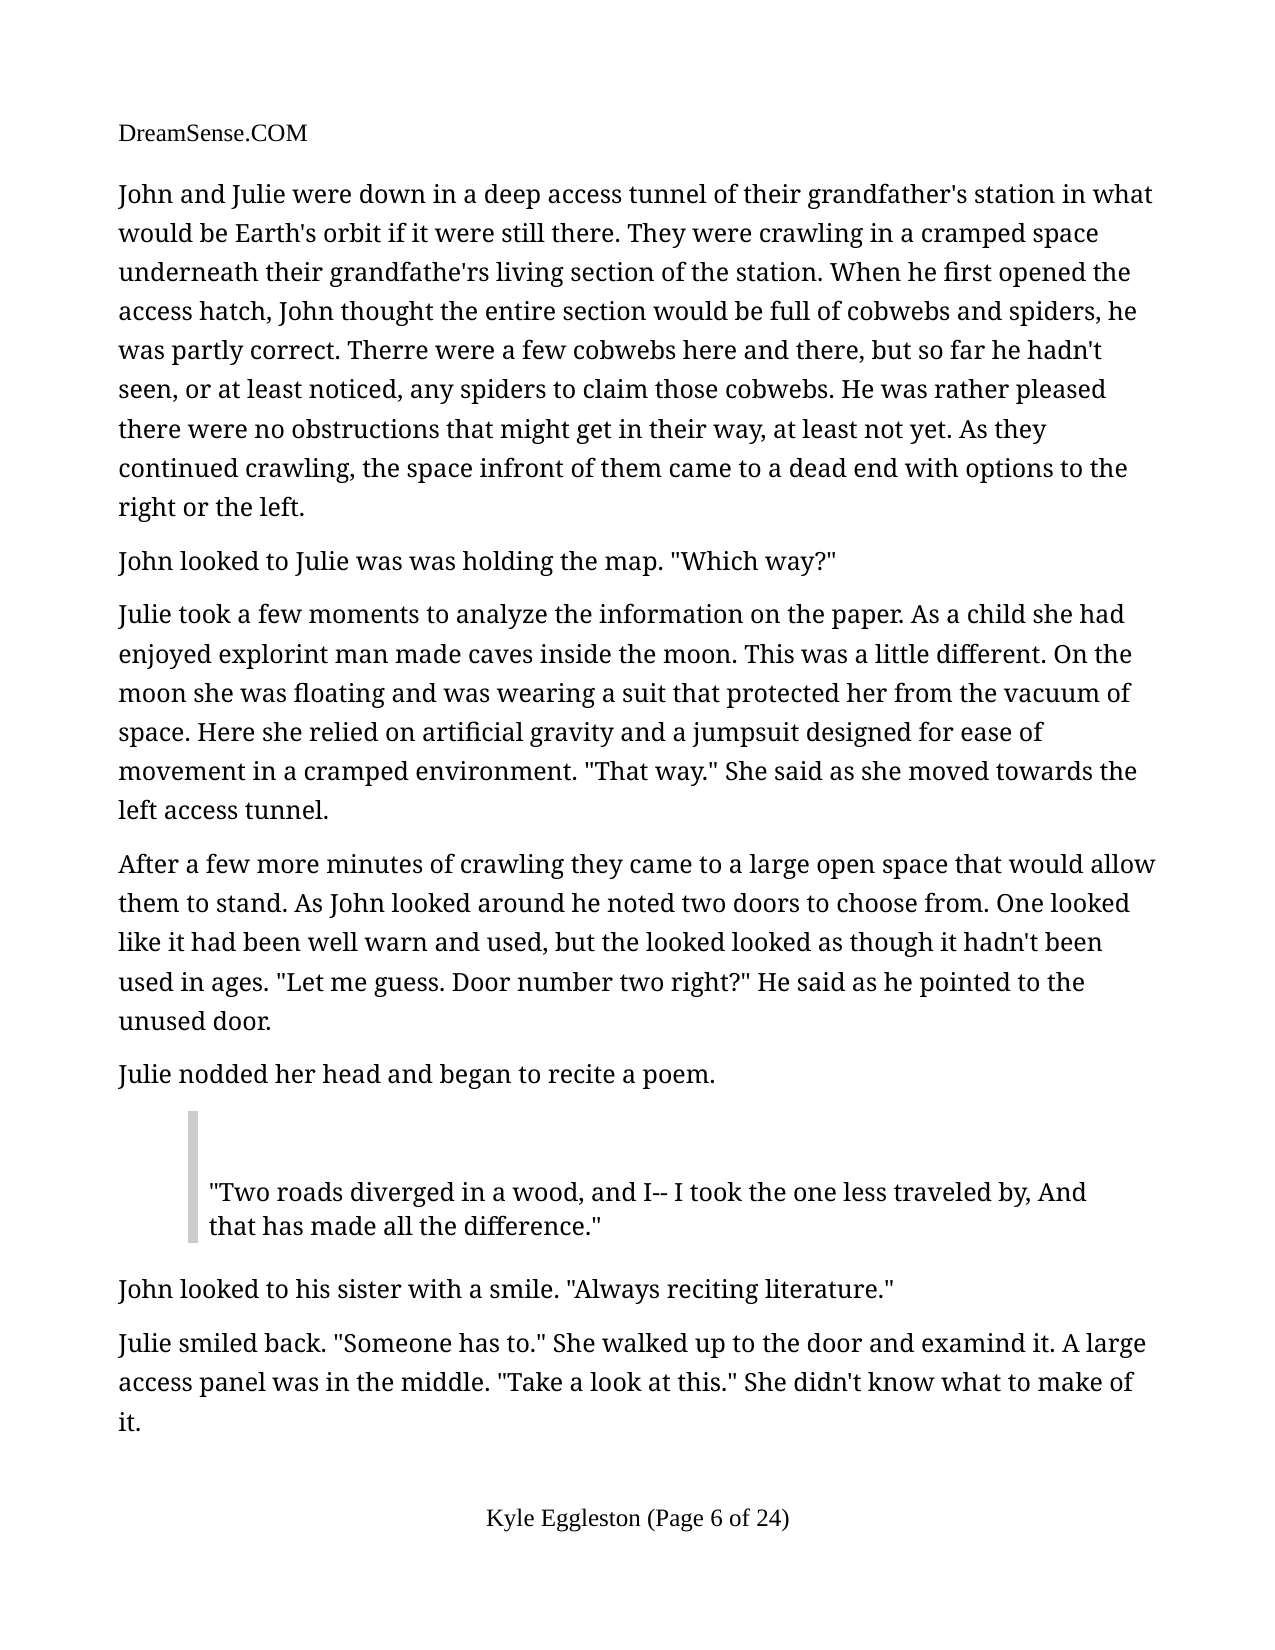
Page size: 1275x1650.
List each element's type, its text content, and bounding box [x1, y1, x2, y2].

text Julie nodded her head and began to recite a poem. [118, 1057, 1157, 1091]
text John looked to his sister with a smile. "Always reciting literature." [118, 1272, 1157, 1306]
text John looked to Julie was was holding the map. "Which way?" [118, 543, 1157, 577]
text Julie smiled back. "Someone has to." She walked up to the door and examind it. A large access panel was in the middle. "Take a look at this." She didn't know what to make of it. [118, 1326, 1157, 1438]
text "Two roads diverged in a wood, and I-- I took the one less traveled by, And that has made all the difference." [198, 1174, 1087, 1243]
text Julie took a few moments to analyze the information on the paper. As a child she had enjoyed explorint man made caves inside the moon. This was a little different. On the moon she was floating and was wearing a suit that protected her from the vacuum of space. Here she relied on artificial gravity and a jumpsuit designed for ease of movement in a cramped environment. "That way." She said as she moved towards the left access tunnel. [118, 597, 1157, 827]
text After a few more minutes of crawling they came to a large open space that would allow them to stand. As John looked around he noted two doors to choose from. One looked like it had been well warn and used, but the looked looked as though it hadn't been used in ages. "Let me guess. Door number two right?" He said as he pointed to the unused door. [118, 847, 1157, 1037]
text John and Julie were down in a deep access tunnel of their grandfather's station in what would be Earth's orbit if it were still there. They were crawling in a cramped space underneath their grandfathe'rs living section of the station. When he first opened the access hatch, John thought the entire section would be full of cobwebs and spiders, he was partly correct. Therre were a few cobwebs here and there, but so far he hadn't seen, or at least noticed, any spiders to claim those cobwebs. He was rather pleased there were no obstructions that might get in their way, at least not yet. As they continued crawling, the space infront of them came to a dead end with options to the right or the left. [118, 176, 1157, 524]
